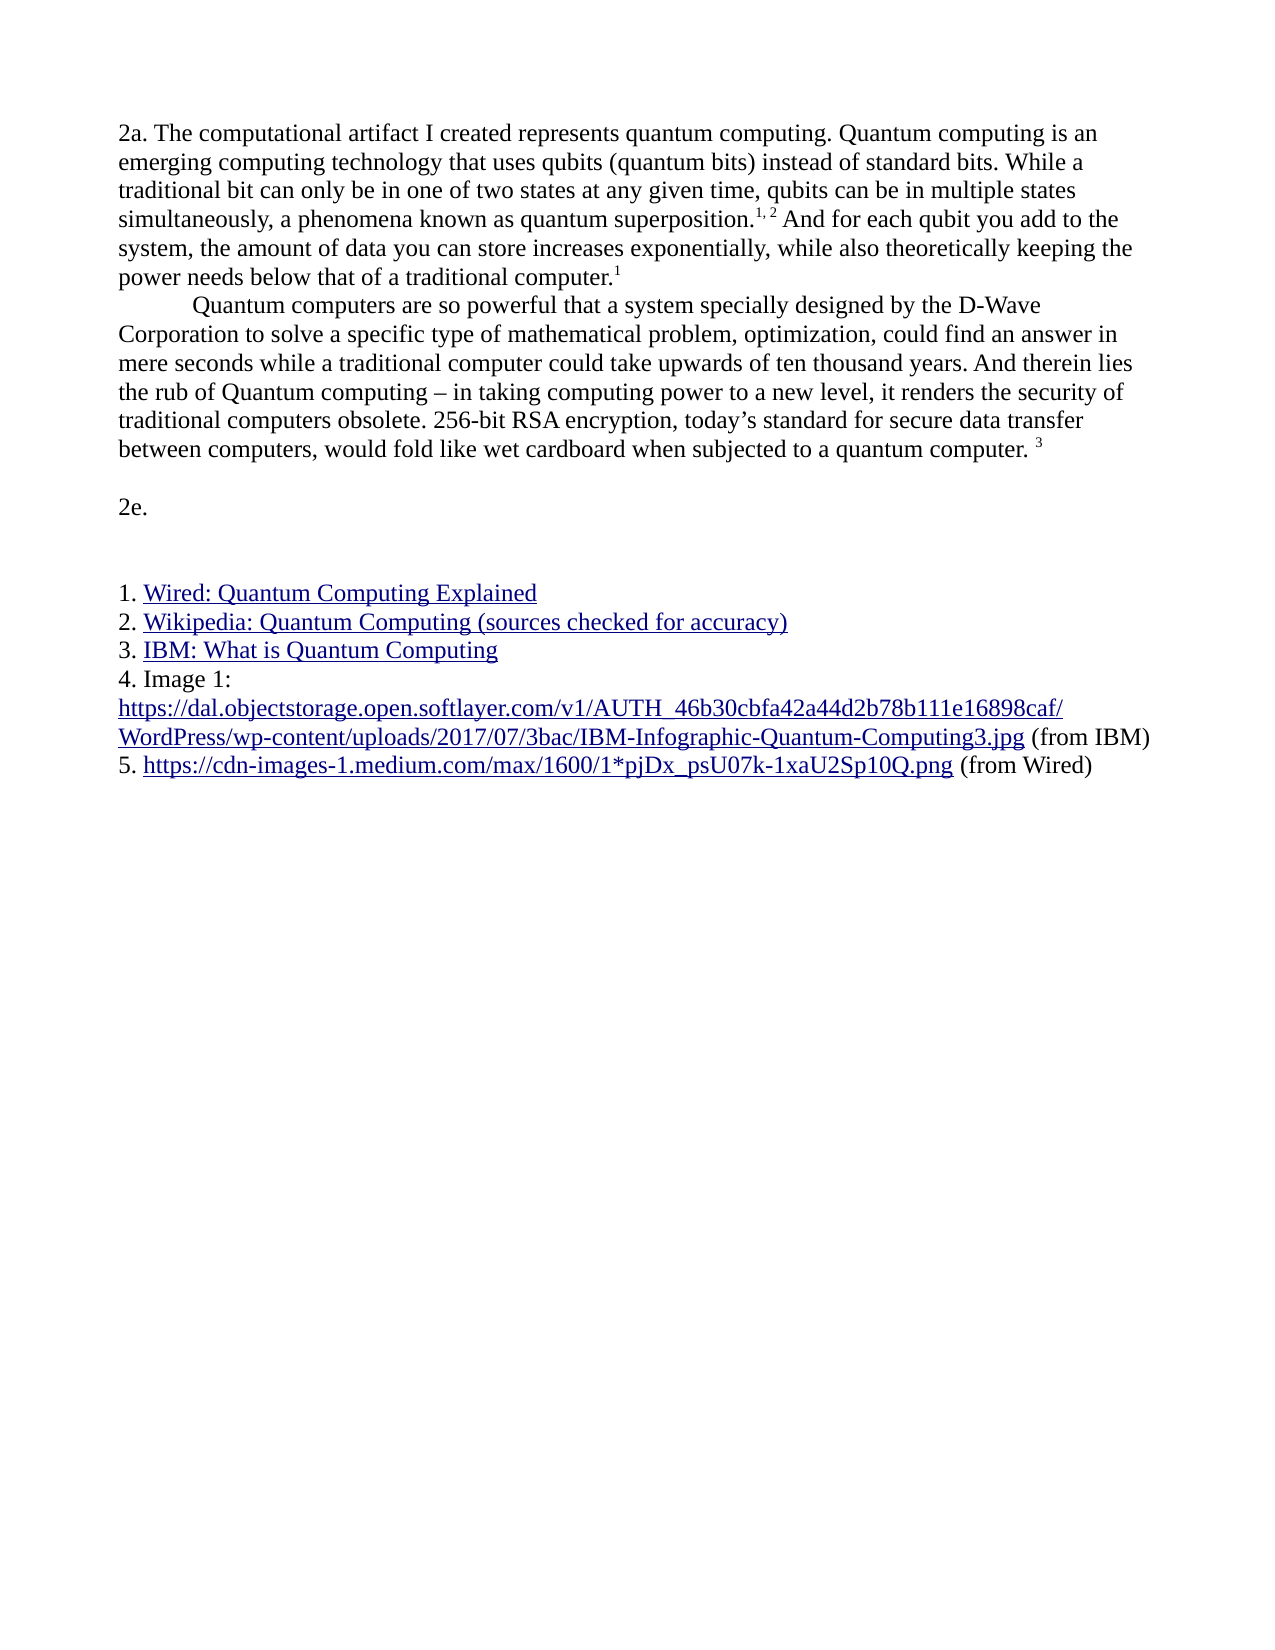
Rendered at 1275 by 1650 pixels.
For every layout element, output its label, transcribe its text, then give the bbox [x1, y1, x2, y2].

text 2e. [118, 492, 1157, 521]
text 2a. The computational artifact I created represents quantum computing. Quantum computing is an emerging computing technology that uses qubits (quantum bits) instead of standard bits. While a traditional bit can only be in one of two states at any given time, qubits can be in multiple states simultaneously, a phenomena known as quantum superposition.1, 2 And for each qubit you add to the system, the amount of data you can store increases exponentially, while also theoretically keeping the power needs below that of a traditional computer.1 [118, 118, 1157, 291]
text 2. Wikipedia: Quantum Computing (sources checked for accuracy) [118, 607, 1157, 636]
text 4. Image 1: https://dal.objectstorage.open.softlayer.com/v1/AUTH_46b30cbfa42a44d2b78b111e16898caf/WordPress/wp-content/uploads/2017/07/3bac/IBM-Infographic-Quantum-Computing3.jpg (from IBM) [118, 664, 1157, 751]
text 5. https://cdn-images-1.medium.com/max/1600/1*pjDx_psU07k-1xaU2Sp10Q.png (from Wired) [118, 751, 1157, 779]
text Quantum computers are so powerful that a system specially designed by the D-Wave Corporation to solve a specific type of mathematical problem, optimization, could find an answer in mere seconds while a traditional computer could take upwards of ten thousand years. And therein lies the rub of Quantum computing – in taking computing power to a new level, it renders the security of traditional computers obsolete. 256-bit RSA encryption, today’s standard for secure data transfer between computers, would fold like wet cardboard when subjected to a quantum computer. 3 [118, 291, 1157, 463]
text 1. Wired: Quantum Computing Explained [118, 578, 1157, 607]
text 3. IBM: What is Quantum Computing [118, 636, 1157, 664]
